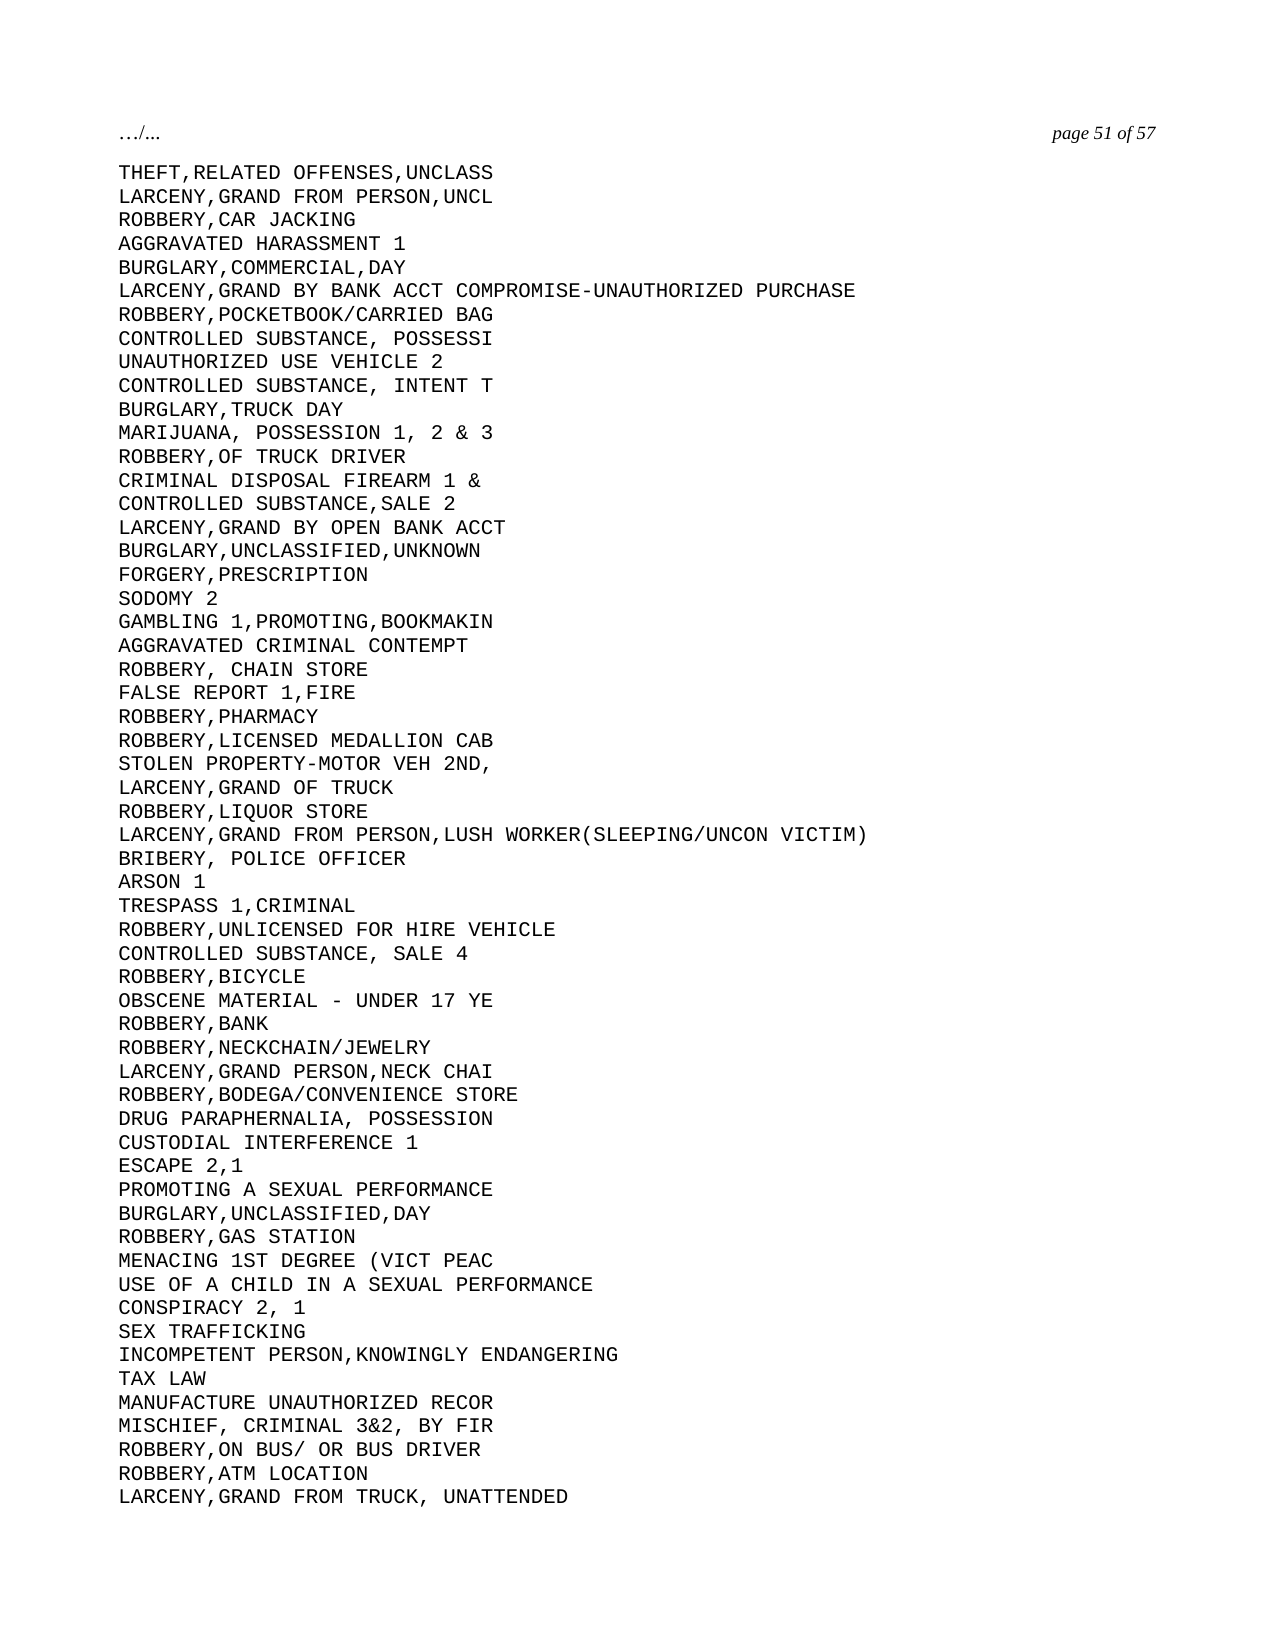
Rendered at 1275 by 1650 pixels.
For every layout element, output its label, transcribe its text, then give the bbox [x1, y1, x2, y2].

text INCOMPETENT PERSON,KNOWINGLY ENDANGERING [118, 1344, 1157, 1368]
text OBSCENE MATERIAL - UNDER 17 YE [118, 990, 1157, 1013]
text ROBBERY,LIQUOR STORE [118, 801, 1157, 824]
text ROBBERY,BODEGA/CONVENIENCE STORE [118, 1084, 1157, 1108]
text DRUG PARAPHERNALIA, POSSESSION [118, 1108, 1157, 1132]
text LARCENY,GRAND BY OPEN BANK ACCT [118, 517, 1157, 541]
text STOLEN PROPERTY-MOTOR VEH 2ND, [118, 753, 1157, 777]
text ROBBERY,GAS STATION [118, 1226, 1157, 1250]
text BURGLARY,UNCLASSIFIED,UNKNOWN [118, 541, 1157, 564]
text CONTROLLED SUBSTANCE, INTENT T [118, 375, 1157, 399]
text CUSTODIAL INTERFERENCE 1 [118, 1132, 1157, 1155]
text LARCENY,GRAND OF TRUCK [118, 777, 1157, 801]
text ARSON 1 [118, 872, 1157, 895]
text BURGLARY,UNCLASSIFIED,DAY [118, 1203, 1157, 1226]
text AGGRAVATED HARASSMENT 1 [118, 233, 1157, 257]
text SEX TRAFFICKING [118, 1321, 1157, 1344]
text CONTROLLED SUBSTANCE, SALE 4 [118, 942, 1157, 966]
text ROBBERY,LICENSED MEDALLION CAB [118, 730, 1157, 753]
text BURGLARY,COMMERCIAL,DAY [118, 257, 1157, 280]
text ROBBERY,ON BUS/ OR BUS DRIVER [118, 1439, 1157, 1463]
text ROBBERY,PHARMACY [118, 706, 1157, 730]
text CONTROLLED SUBSTANCE, POSSESSI [118, 328, 1157, 351]
text SODOMY 2 [118, 588, 1157, 611]
text AGGRAVATED CRIMINAL CONTEMPT [118, 635, 1157, 659]
text ROBBERY,NECKCHAIN/JEWELRY [118, 1037, 1157, 1061]
text ROBBERY,CAR JACKING [118, 209, 1157, 233]
text LARCENY,GRAND BY BANK ACCT COMPROMISE-UNAUTHORIZED PURCHASE [118, 280, 1157, 304]
text LARCENY,GRAND FROM PERSON,LUSH WORKER(SLEEPING/UNCON VICTIM) [118, 824, 1157, 848]
text USE OF A CHILD IN A SEXUAL PERFORMANCE [118, 1273, 1157, 1297]
text BURGLARY,TRUCK DAY [118, 399, 1157, 422]
text LARCENY,GRAND FROM PERSON,UNCL [118, 186, 1157, 209]
text LARCENY,GRAND FROM TRUCK, UNATTENDED [118, 1486, 1157, 1510]
text TRESPASS 1,CRIMINAL [118, 895, 1157, 919]
text CRIMINAL DISPOSAL FIREARM 1 & [118, 469, 1157, 493]
text MISCHIEF, CRIMINAL 3&2, BY FIR [118, 1415, 1157, 1439]
text BRIBERY, POLICE OFFICER [118, 848, 1157, 872]
text MANUFACTURE UNAUTHORIZED RECOR [118, 1392, 1157, 1415]
text UNAUTHORIZED USE VEHICLE 2 [118, 351, 1157, 375]
text FALSE REPORT 1,FIRE [118, 682, 1157, 706]
text GAMBLING 1,PROMOTING,BOOKMAKIN [118, 611, 1157, 635]
text ROBBERY,POCKETBOOK/CARRIED BAG [118, 304, 1157, 328]
text FORGERY,PRESCRIPTION [118, 564, 1157, 588]
text ROBBERY,OF TRUCK DRIVER [118, 446, 1157, 469]
text MARIJUANA, POSSESSION 1, 2 & 3 [118, 422, 1157, 446]
text TAX LAW [118, 1368, 1157, 1392]
text CONTROLLED SUBSTANCE,SALE 2 [118, 493, 1157, 517]
text CONSPIRACY 2, 1 [118, 1297, 1157, 1321]
text ROBBERY,BICYCLE [118, 966, 1157, 990]
text MENACING 1ST DEGREE (VICT PEAC [118, 1250, 1157, 1273]
text ROBBERY,BANK [118, 1013, 1157, 1037]
text ROBBERY,UNLICENSED FOR HIRE VEHICLE [118, 919, 1157, 942]
text LARCENY,GRAND PERSON,NECK CHAI [118, 1061, 1157, 1084]
text ESCAPE 2,1 [118, 1155, 1157, 1179]
text THEFT,RELATED OFFENSES,UNCLASS [118, 162, 1157, 186]
text ROBBERY, CHAIN STORE [118, 659, 1157, 682]
text PROMOTING A SEXUAL PERFORMANCE [118, 1179, 1157, 1203]
text ROBBERY,ATM LOCATION [118, 1463, 1157, 1486]
